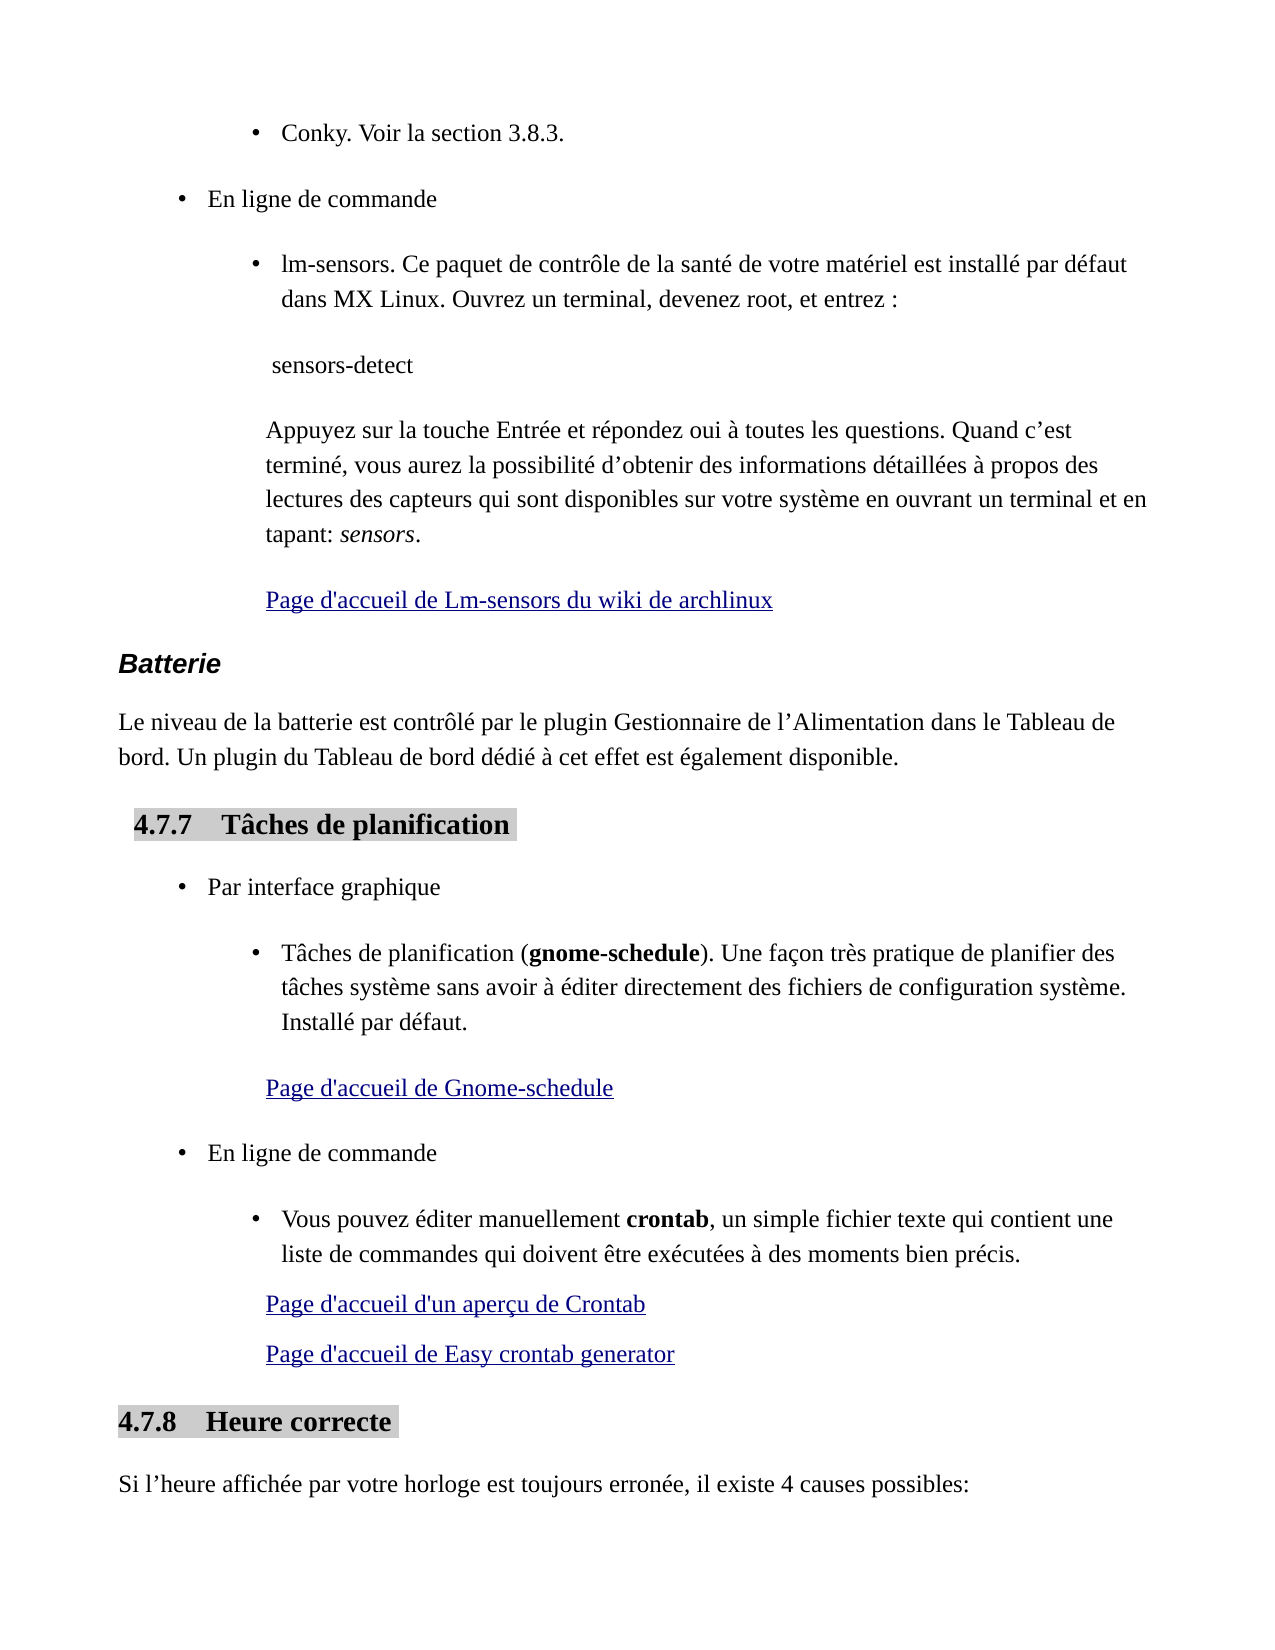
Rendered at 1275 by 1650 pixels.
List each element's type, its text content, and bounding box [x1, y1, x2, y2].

list Conky. Voir la section 3.8.3. [252, 118, 1141, 147]
list Page d'accueil de Gnome-schedule [236, 1073, 1157, 1101]
text Le niveau de la batterie est contrôlé par le plugin Gestionnaire de l’Alimentation dans le Tableau de bord. Un plugin du Tableau de bord dédié à cet effet est également disponible. [118, 707, 1157, 771]
list Page d'accueil d'un aperçu de Crontab [236, 1289, 1157, 1317]
list Tâches de planification (gnome-schedule). Une façon très pratique de planifier des tâches système sans avoir à éditer directement des fichiers de configuration système. Installé par défaut. [252, 938, 1141, 1036]
subtitle 4.7.8 Heure correcte [118, 1404, 1157, 1438]
list Page d'accueil de Easy crontab generator [236, 1339, 1157, 1368]
subtitle Batterie [118, 647, 1157, 679]
text Si l’heure affichée par votre horloge est toujours erronée, il existe 4 causes possibles: [118, 1469, 1157, 1498]
list Par interface graphique [178, 872, 1141, 901]
list Page d'accueil de Lm-sensors du wiki de archlinux [236, 585, 1157, 613]
subtitle 4.7.7 Tâches de planification [134, 807, 1141, 841]
list lm-sensors. Ce paquet de contrôle de la santé de votre matériel est installé par défaut dans MX Linux. Ouvrez un terminal, devenez root, et entrez : [252, 249, 1141, 313]
list En ligne de commande [178, 1138, 1141, 1167]
list En ligne de commande [178, 184, 1141, 213]
list Appuyez sur la touche Entrée et répondez oui à toutes les questions. Quand c’est terminé, vous aurez la possibilité d’obtenir des informations détaillées à propos des lectures des capteurs qui sont disponibles sur votre système en ouvrant un terminal et en tapant: sensors. [236, 416, 1157, 548]
list Vous pouvez éditer manuellement crontab, un simple fichier texte qui contient une liste de commandes qui doivent être exécutées à des moments bien précis. [252, 1204, 1141, 1267]
list sensors-detect [236, 350, 1157, 378]
